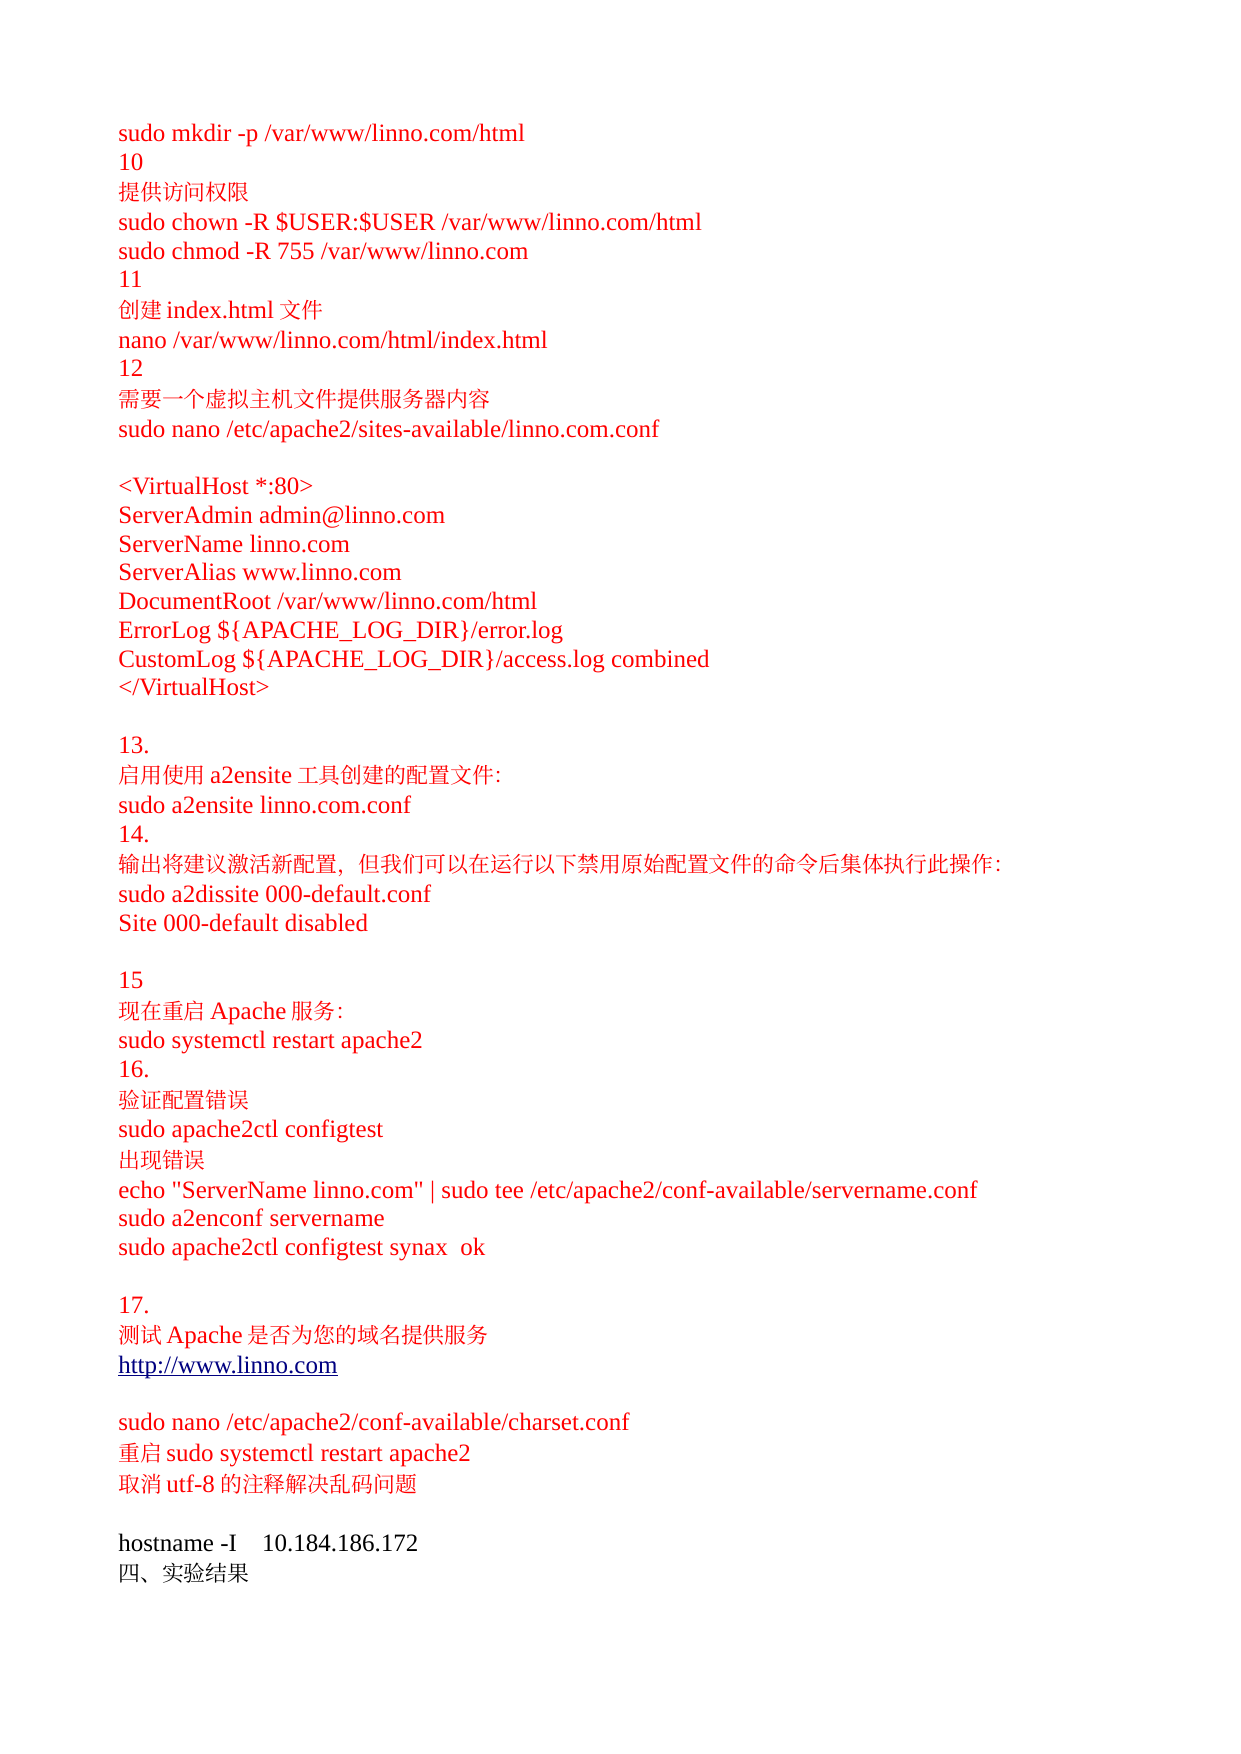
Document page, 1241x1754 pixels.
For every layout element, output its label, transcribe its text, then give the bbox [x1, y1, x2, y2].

text ServerAdmin admin@linno.com [118, 500, 1122, 529]
text 四、实验结果 [118, 1557, 1122, 1588]
text sudo a2dissite 000-default.conf Site 000-default disabled [118, 879, 1122, 937]
text 11 [118, 264, 1122, 293]
text 现在重启Apache服务： [118, 994, 1122, 1026]
text sudo systemctl restart apache2 [118, 1026, 1122, 1054]
text 出现错误 [118, 1143, 1122, 1175]
text sudo a2ensite linno.com.conf [118, 790, 1122, 819]
text 14. [118, 819, 1122, 848]
text sudo a2enconf servername [118, 1203, 1122, 1232]
text sudo chmod -R 755 /var/www/linno.com [118, 236, 1122, 264]
text 输出将建议激活新配置，但我们可以在运行以下禁用原始配置文件的命令后集体执行此操作： [118, 848, 1122, 879]
text 取消utf-8的注释解决乱码问题 [118, 1468, 1122, 1499]
text ErrorLog ${APACHE_LOG_DIR}/error.log [118, 615, 1122, 644]
text ServerName linno.com [118, 529, 1122, 557]
text nano /var/www/linno.com/html/index.html [118, 325, 1122, 353]
text 测试Apache是否为您的域名提供服务 [118, 1318, 1122, 1350]
text 16. [118, 1054, 1122, 1083]
text 启用使用a2ensite工具创建的配置文件： [118, 759, 1122, 790]
text sudo chown -R $USER:$USER /var/www/linno.com/html [118, 207, 1122, 236]
text 10 [118, 147, 1122, 176]
text CustomLog ${APACHE_LOG_DIR}/access.log combined [118, 644, 1122, 672]
text sudo apache2ctl configtest [118, 1114, 1122, 1143]
text DocumentRoot /var/www/linno.com/html [118, 586, 1122, 615]
text echo "ServerName linno.com" | sudo tee /etc/apache2/conf-available/servername.conf [118, 1175, 1122, 1203]
text sudo mkdir -p /var/www/linno.com/html [118, 118, 1122, 147]
text 13. [118, 730, 1122, 759]
text hostname -I 10.184.186.172 [118, 1528, 1122, 1557]
text 提供访问权限 [118, 176, 1122, 207]
text 验证配置错误 [118, 1083, 1122, 1114]
text <VirtualHost *:80> [118, 471, 1122, 500]
text 重启sudo systemctl restart apache2 [118, 1436, 1122, 1468]
text ServerAlias www.linno.com [118, 557, 1122, 586]
text sudo apache2ctl configtest synax ok [118, 1232, 1122, 1261]
text 需要一个虚拟主机文件提供服务器内容 [118, 382, 1122, 414]
text 15 [118, 965, 1122, 994]
text 17. [118, 1290, 1122, 1318]
text 12 [118, 353, 1122, 382]
text 创建index.html文件 [118, 293, 1122, 325]
text sudo nano /etc/apache2/conf-available/charset.conf [118, 1407, 1122, 1436]
text sudo nano /etc/apache2/sites-available/linno.com.conf [118, 414, 1122, 442]
text http://www.linno.com [118, 1350, 1122, 1379]
text </VirtualHost> [118, 672, 1122, 701]
